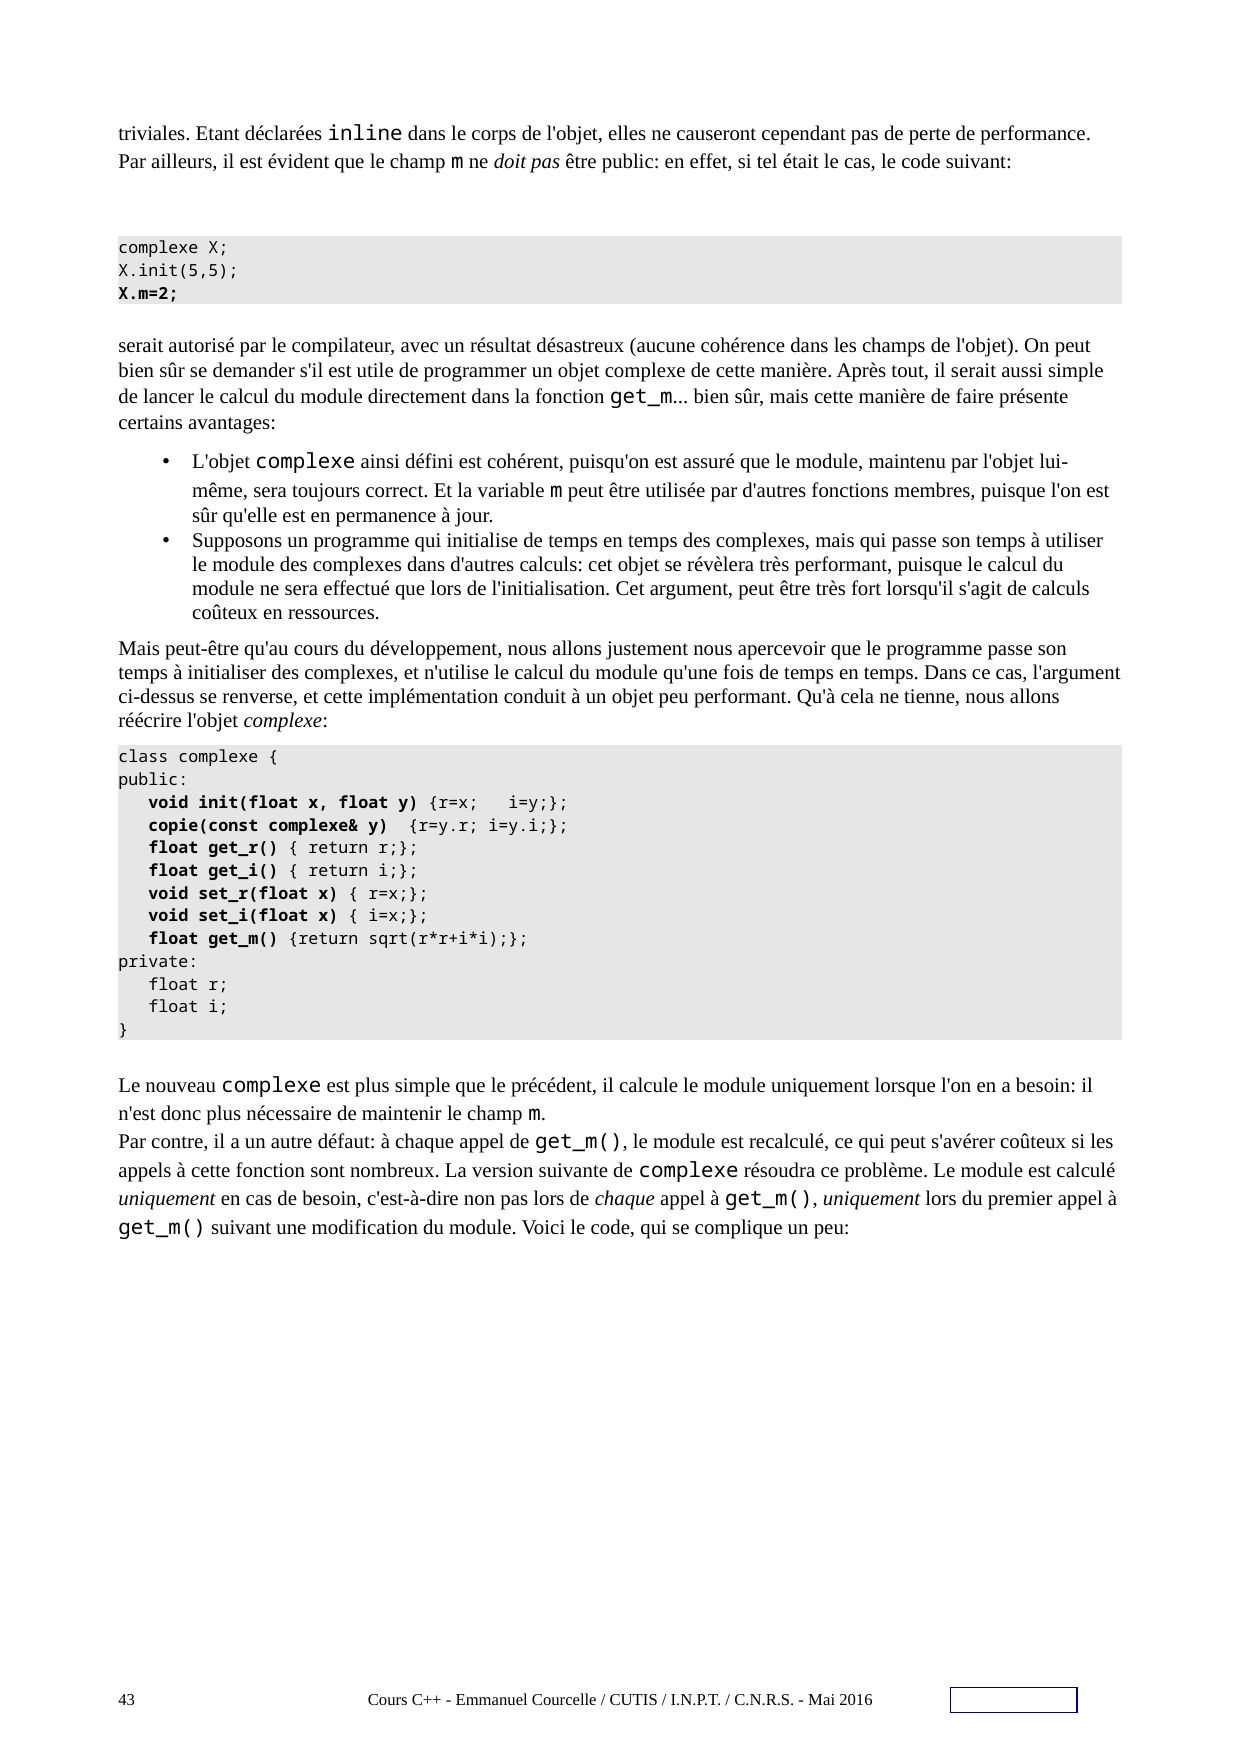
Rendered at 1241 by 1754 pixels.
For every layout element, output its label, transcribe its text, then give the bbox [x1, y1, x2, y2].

text void init(float x, float y) {r=x; i=y;}; [118, 790, 1122, 813]
text Mais peut-être qu'au cours du développement, nous allons justement nous apercevoir que le programme passe son temps à initialiser des complexes, et n'utilise le calcul du module qu'une fois de temps en temps. Dans ce cas, l'argument ci-dessus se renverse, et cette implémentation conduit à un objet peu performant. Qu'à cela ne tienne, nous allons réécrire l'objet complexe: [118, 636, 1122, 732]
list Supposons un programme qui initialise de temps en temps des complexes, mais qui passe son temps à utiliser le module des complexes dans d'autres calculs: cet objet se révèlera très performant, puisque le calcul du module ne sera effectué que lors de l'initialisation. Cet argument, peut être très fort lorsqu'il s'agit de calculs coûteux en ressources. [162, 527, 1122, 624]
text Le nouveau complexe est plus simple que le précédent, il calcule le module uniquement lorsque l'on en a besoin: il n'est donc plus nécessaire de maintenir le champ m. Par contre, il a un autre défaut: à chaque appel de get_m(), le module est recalculé, ce qui peut s'avérer coûteux si les appels à cette fonction sont nombreux. La version suivante de complexe résoudra ce problème. Le module est calculé uniquement en cas de besoin, c'est-à-dire non pas lors de chaque appel à get_m(), uniquement lors du premier appel à get_m() suivant une modification du module. Voici le code, qui se complique un peu: [118, 1070, 1122, 1240]
text void set_r(float x) { r=x;}; [118, 881, 1122, 904]
text float get_r() { return r;}; [118, 836, 1122, 858]
text X.m=2; [118, 281, 1122, 304]
list L'objet complexe ainsi défini est cohérent, puisqu'on est assuré que le module, maintenu par l'objet lui-même, sera toujours correct. Et la variable m peut être utilisée par d'autres fonctions membres, puisque l'on est sûr qu'elle est en permanence à jour. [162, 447, 1122, 527]
text void set_i(float x) { i=x;}; [118, 904, 1122, 927]
text float get_i() { return i;}; [118, 858, 1122, 881]
text private: [118, 949, 1122, 972]
text float get_m() {return sqrt(r*r+i*i);}; [118, 927, 1122, 949]
text copie(const complexe& y) {r=y.r; i=y.i;}; [118, 813, 1122, 836]
text serait autorisé par le compilateur, avec un résultat désastreux (aucune cohérence dans les champs de l'objet). On peut bien sûr se demander s'il est utile de programmer un objet complexe de cette manière. Après tout, il serait aussi simple de lancer le calcul du module directement dans la fonction get_m... bien sûr, mais cette manière de faire présente certains avantages: [118, 333, 1122, 434]
text float r; [118, 972, 1122, 995]
text } [118, 1017, 1122, 1040]
text float i; [118, 995, 1122, 1017]
text triviales. Etant déclarées inline dans le corps de l'objet, elles ne causeront cependant pas de perte de performance. Par ailleurs, il est évident que le champ m ne doit pas être public: en effet, si tel était le cas, le code suivant: [118, 118, 1122, 175]
text X.init(5,5); [118, 258, 1122, 281]
text class complexe { [118, 745, 1122, 768]
text public: [118, 768, 1122, 790]
text complexe X; [118, 236, 1122, 258]
